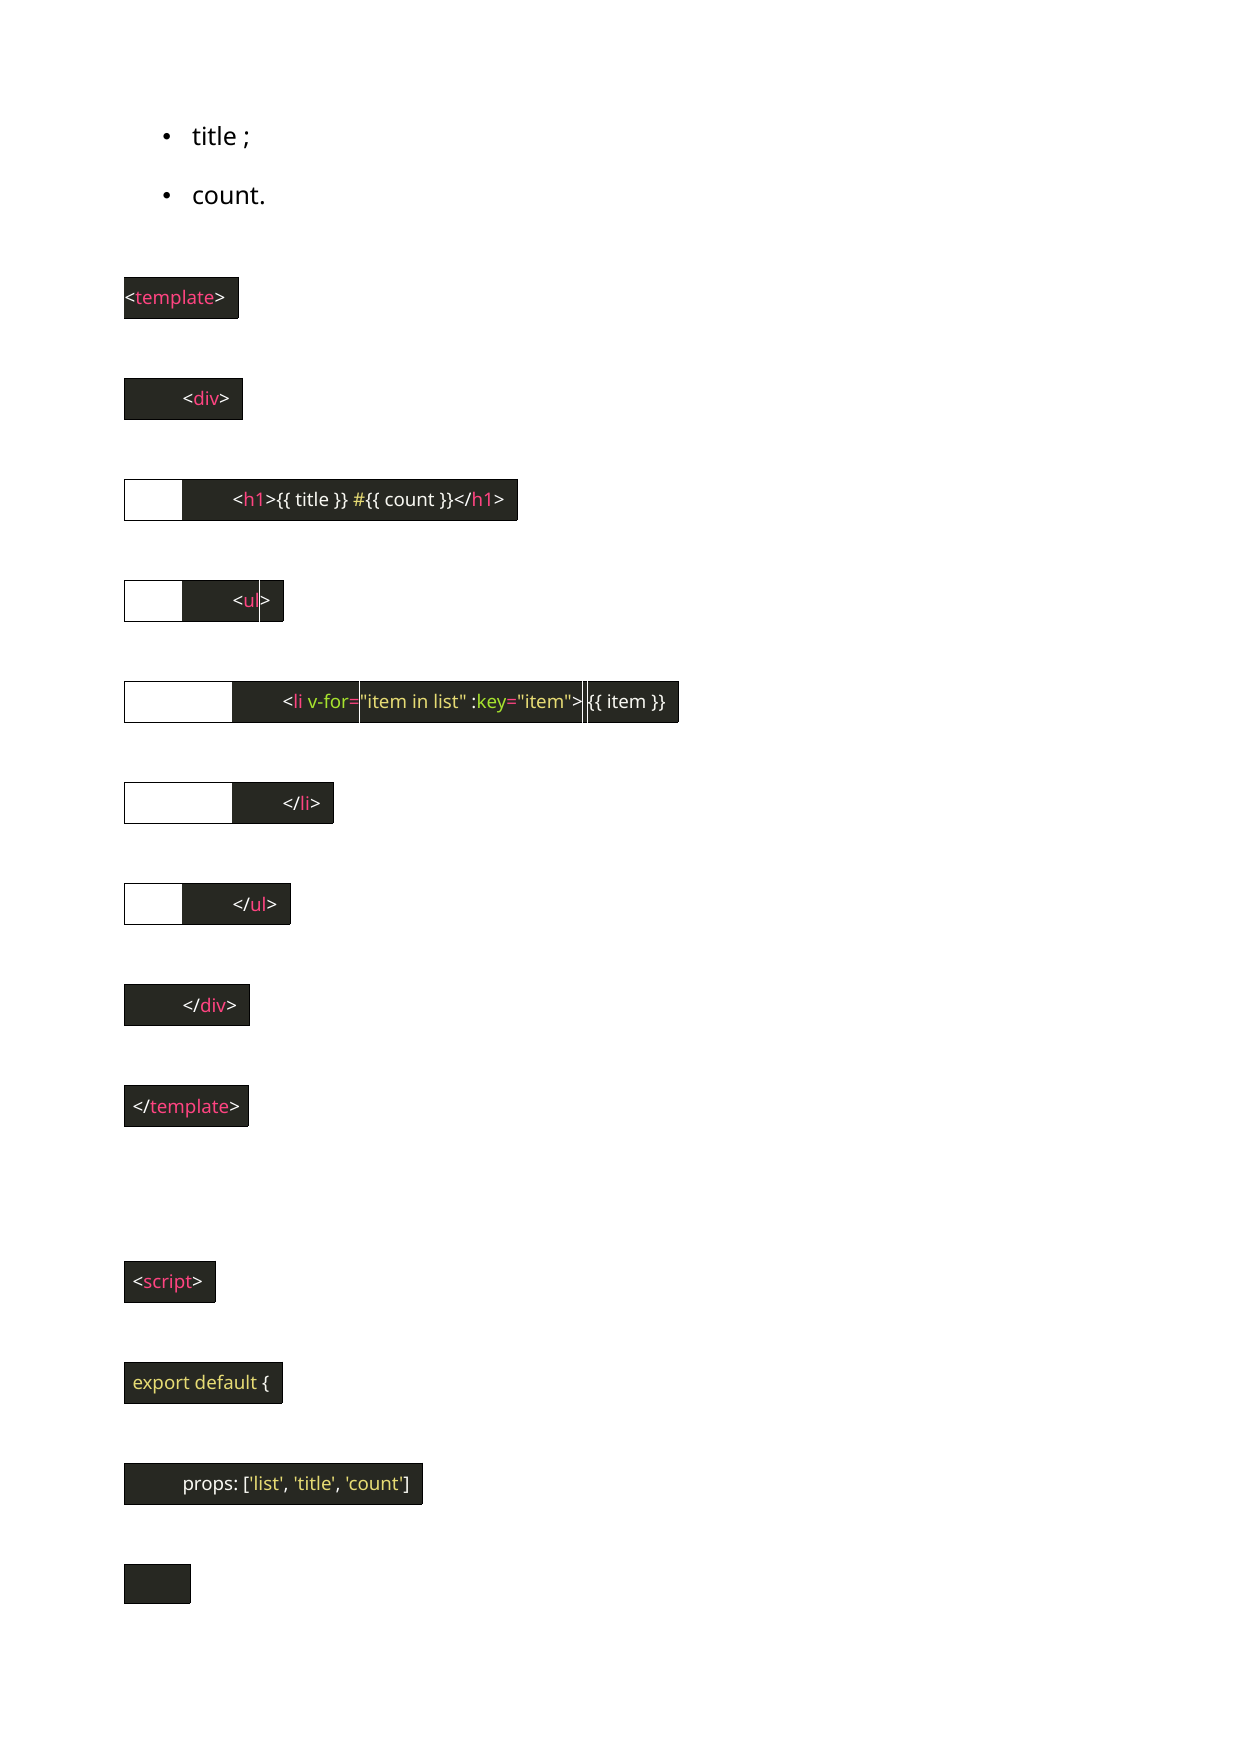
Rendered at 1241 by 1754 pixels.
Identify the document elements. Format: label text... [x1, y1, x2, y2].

text [518, 479, 1111, 520]
text <li v-for="item in list" :key="item"> {{ item }} [125, 682, 678, 722]
text [291, 883, 1111, 924]
text [423, 1463, 1111, 1504]
text [679, 681, 1111, 722]
text props: ['list', 'title', 'count'] [125, 1464, 422, 1504]
text [239, 277, 1111, 318]
text [216, 1261, 1111, 1302]
text [284, 580, 1111, 621]
text </div> [125, 985, 249, 1025]
text </li> [125, 783, 333, 823]
text </template> [125, 1086, 248, 1126]
text <template> [124, 278, 238, 318]
text <script> [125, 1262, 215, 1302]
text export default { [125, 1363, 282, 1403]
text <div> [125, 379, 242, 419]
text [283, 1362, 1111, 1403]
text <h1>{{ title }} #{{ count }}</h1> [125, 480, 517, 520]
text </ul> [125, 884, 290, 924]
text [249, 1085, 1111, 1126]
text [243, 378, 1111, 419]
list title ; [162, 118, 1122, 152]
list count. [162, 178, 1122, 212]
text [334, 782, 1111, 823]
text [250, 984, 1111, 1025]
text <ul> [125, 581, 283, 621]
